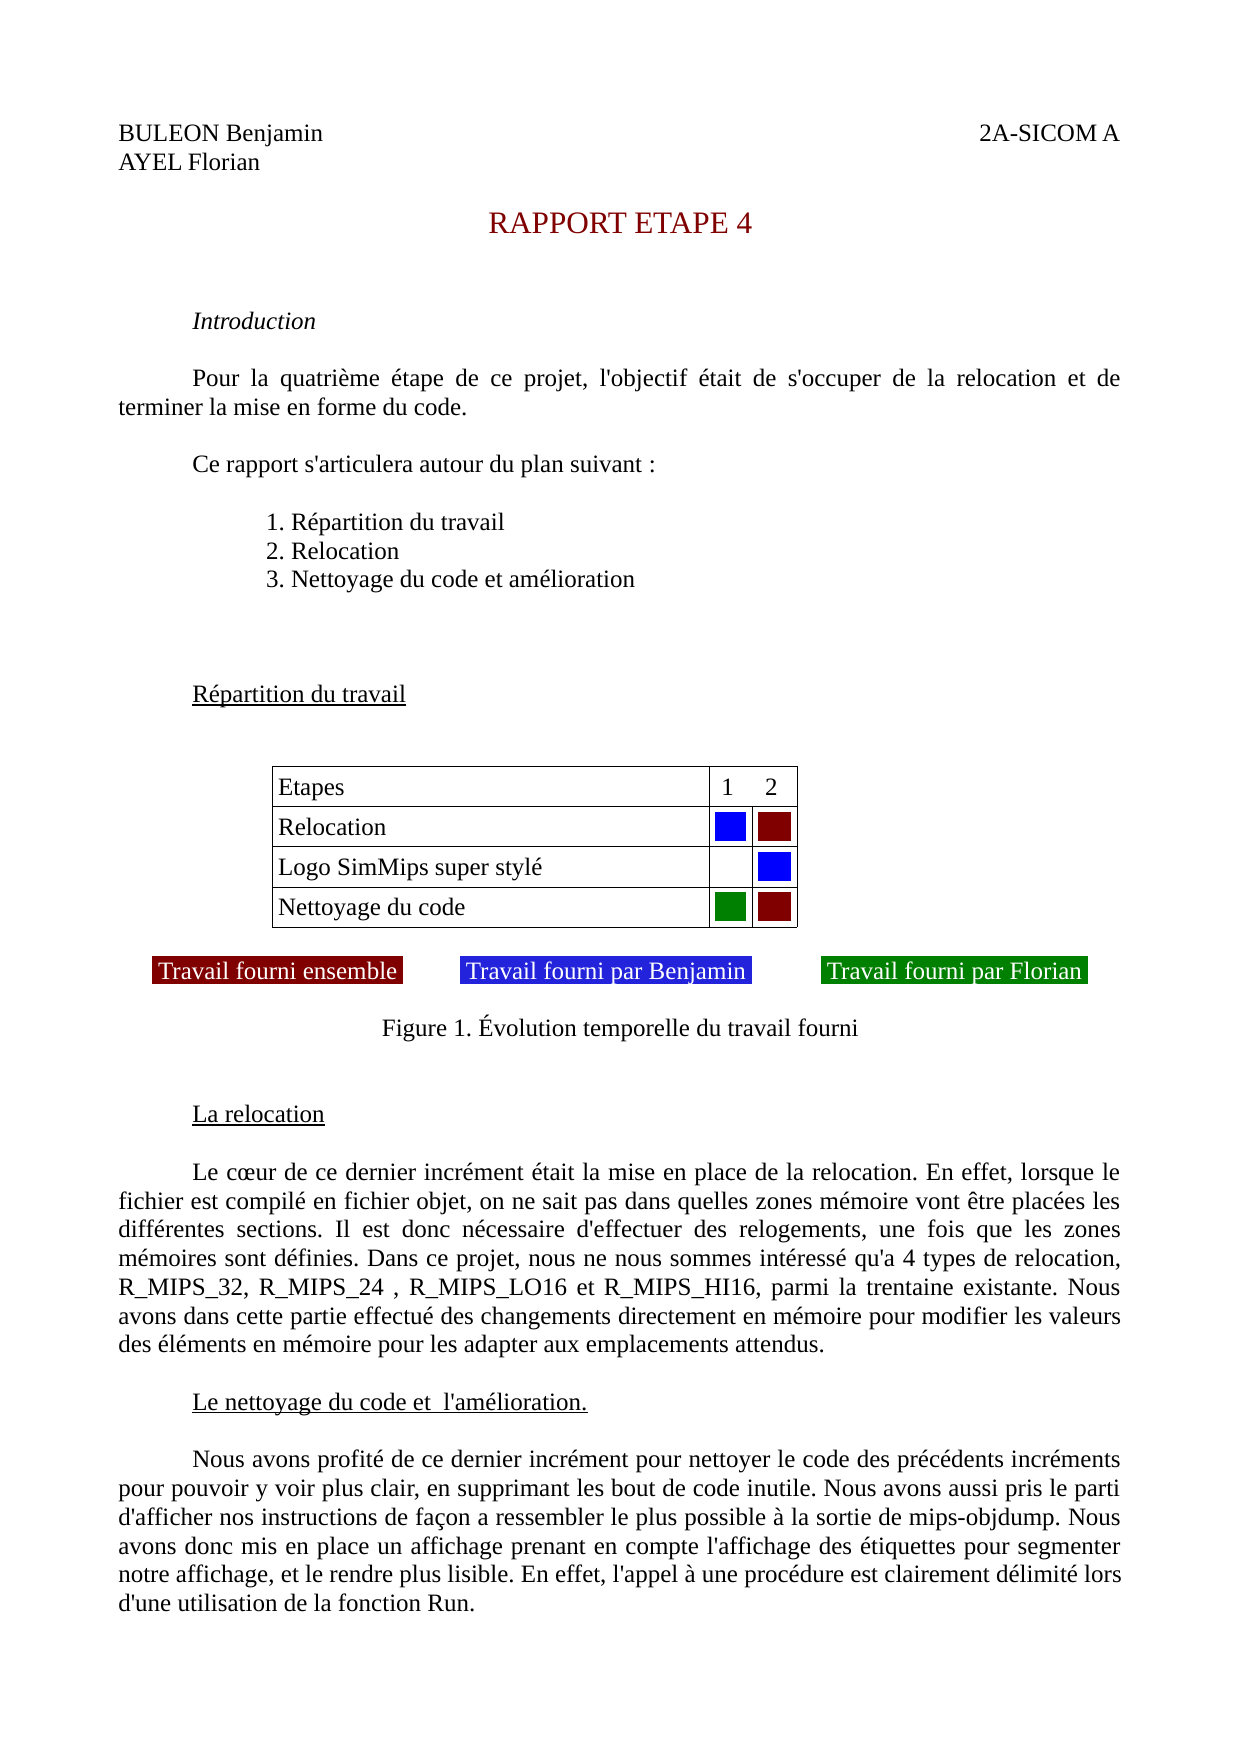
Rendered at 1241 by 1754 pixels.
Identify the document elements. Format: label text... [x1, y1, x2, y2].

text La relocation [118, 1099, 1122, 1128]
table_cell [753, 888, 797, 927]
table_cell Logo SimMips super stylé [273, 847, 709, 887]
text 2. Relocation [118, 536, 1122, 564]
table_cell [710, 807, 752, 846]
text Travail fourni ensemble Travail fourni par Benjamin Travail fourni par Florian [118, 956, 1122, 984]
table_cell Nettoyage du code [273, 888, 709, 927]
text 3. Nettoyage du code et amélioration [118, 564, 1122, 593]
table_header Etapes [273, 767, 709, 806]
text Le cœur de ce dernier incrément était la mise en place de la relocation. En effet, lorsque le fichier est compilé en fichier objet, on ne sait pas dans quelles zones mémoire vont être placées les différentes sections. Il est donc nécessaire d'effectuer des relogements, une fois que les zones mémoires sont définies. Dans ce projet, nous ne nous sommes intéressé qu'a 4 types de relocation, R_MIPS_32, R_MIPS_24 , R_MIPS_LO16 et R_MIPS_HI16, parmi la trentaine existante. Nous avons dans cette partie effectué des changements directement en mémoire pour modifier les valeurs des éléments en mémoire pour les adapter aux emplacements attendus. [118, 1157, 1122, 1358]
text Le nettoyage du code et l'amélioration. [118, 1387, 1122, 1416]
text Figure 1. Évolution temporelle du travail fourni [118, 1013, 1122, 1042]
table_cell [710, 888, 752, 927]
text 1. Répartition du travail [118, 507, 1122, 536]
text Pour la quatrième étape de ce projet, l'objectif était de s'occuper de la relocation et de terminer la mise en forme du code. [118, 363, 1122, 421]
text Introduction [118, 306, 1122, 334]
table_cell Relocation [273, 807, 709, 846]
text Répartition du travail [118, 679, 1122, 708]
table_header 1 2 [710, 767, 797, 806]
table_cell [753, 847, 797, 887]
text Nous avons profité de ce dernier incrément pour nettoyer le code des précédents incréments pour pouvoir y voir plus clair, en supprimant les bout de code inutile. Nous avons aussi pris le parti d'afficher nos instructions de façon a ressembler le plus possible à la sortie de mips-objdump. Nous avons donc mis en place un affichage prenant en compte l'affichage des étiquettes pour segmenter notre affichage, et le rendre plus lisible. En effet, l'appel à une procédure est clairement délimité lors d'une utilisation de la fonction Run. [118, 1444, 1122, 1617]
table_cell [753, 807, 797, 846]
text Ce rapport s'articulera autour du plan suivant : [118, 449, 1122, 478]
table_cell [710, 847, 752, 887]
